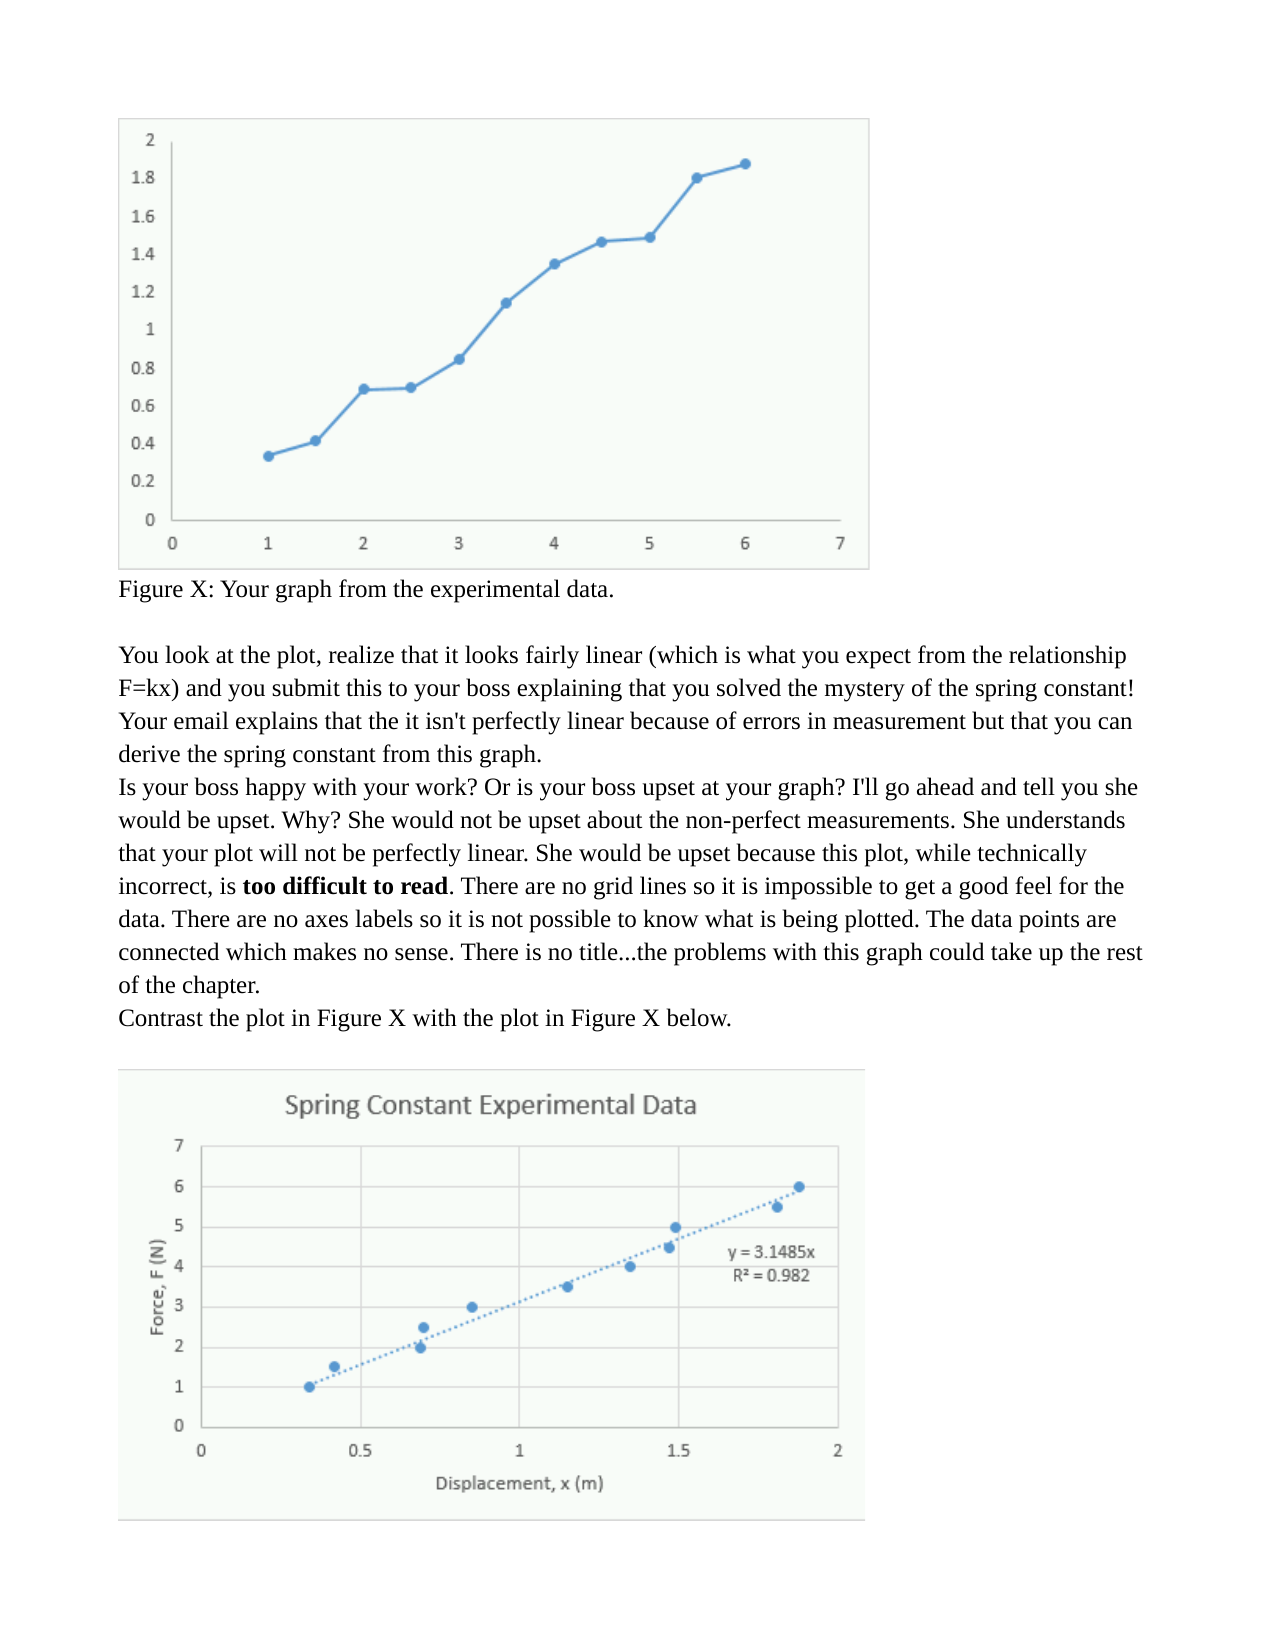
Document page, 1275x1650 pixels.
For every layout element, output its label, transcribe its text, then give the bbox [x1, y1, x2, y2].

picture [118, 1069, 865, 1521]
text Is your boss happy with your work? Or is your boss upset at your graph? I'll go ahead and tell you she would be upset. Why? She would not be upset about the non-perfect measurements. She understands that your plot will not be perfectly linear. She would be upset because this plot, while technically incorrect, is too difficult to read. There are no grid lines so it is impossible to get a good feel for the data. There are no axes labels so it is not possible to know what is being plotted. The data points are connected which makes no sense. There is no title...the problems with this graph could take up the rest of the chapter. [118, 772, 1157, 999]
text You look at the plot, realize that it looks fairly linear (which is what you expect from the relationship F=kx) and you submit this to your boss explaining that you solved the mystery of the spring constant! Your email explains that the it isn't perfectly linear because of errors in measurement but that you can derive the spring constant from this graph. [118, 640, 1157, 768]
text Figure X: Your graph from the experimental data. [118, 574, 1157, 603]
picture [118, 118, 870, 570]
text Contrast the plot in Figure X with the plot in Figure X below. [118, 1003, 1157, 1032]
